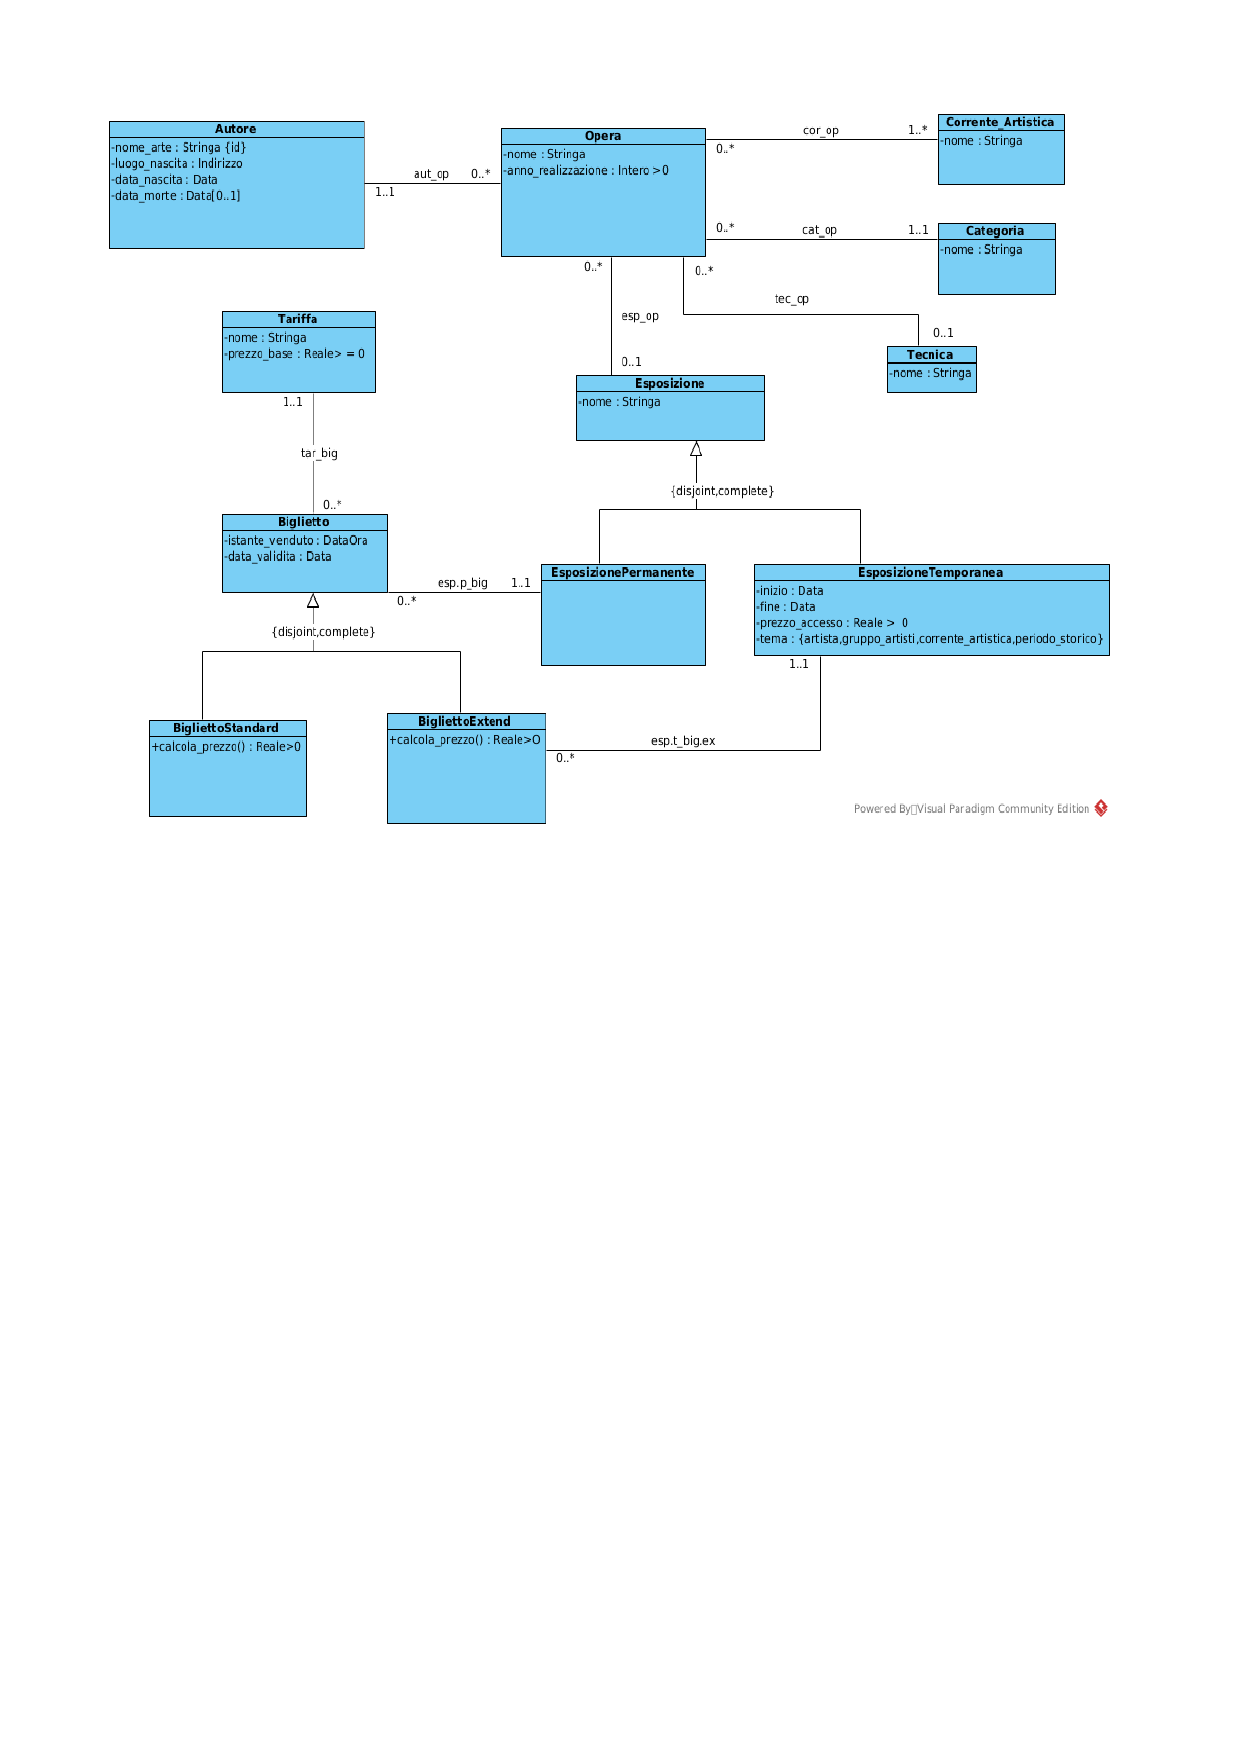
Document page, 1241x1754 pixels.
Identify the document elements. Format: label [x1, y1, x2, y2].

picture [107, 112, 1112, 828]
